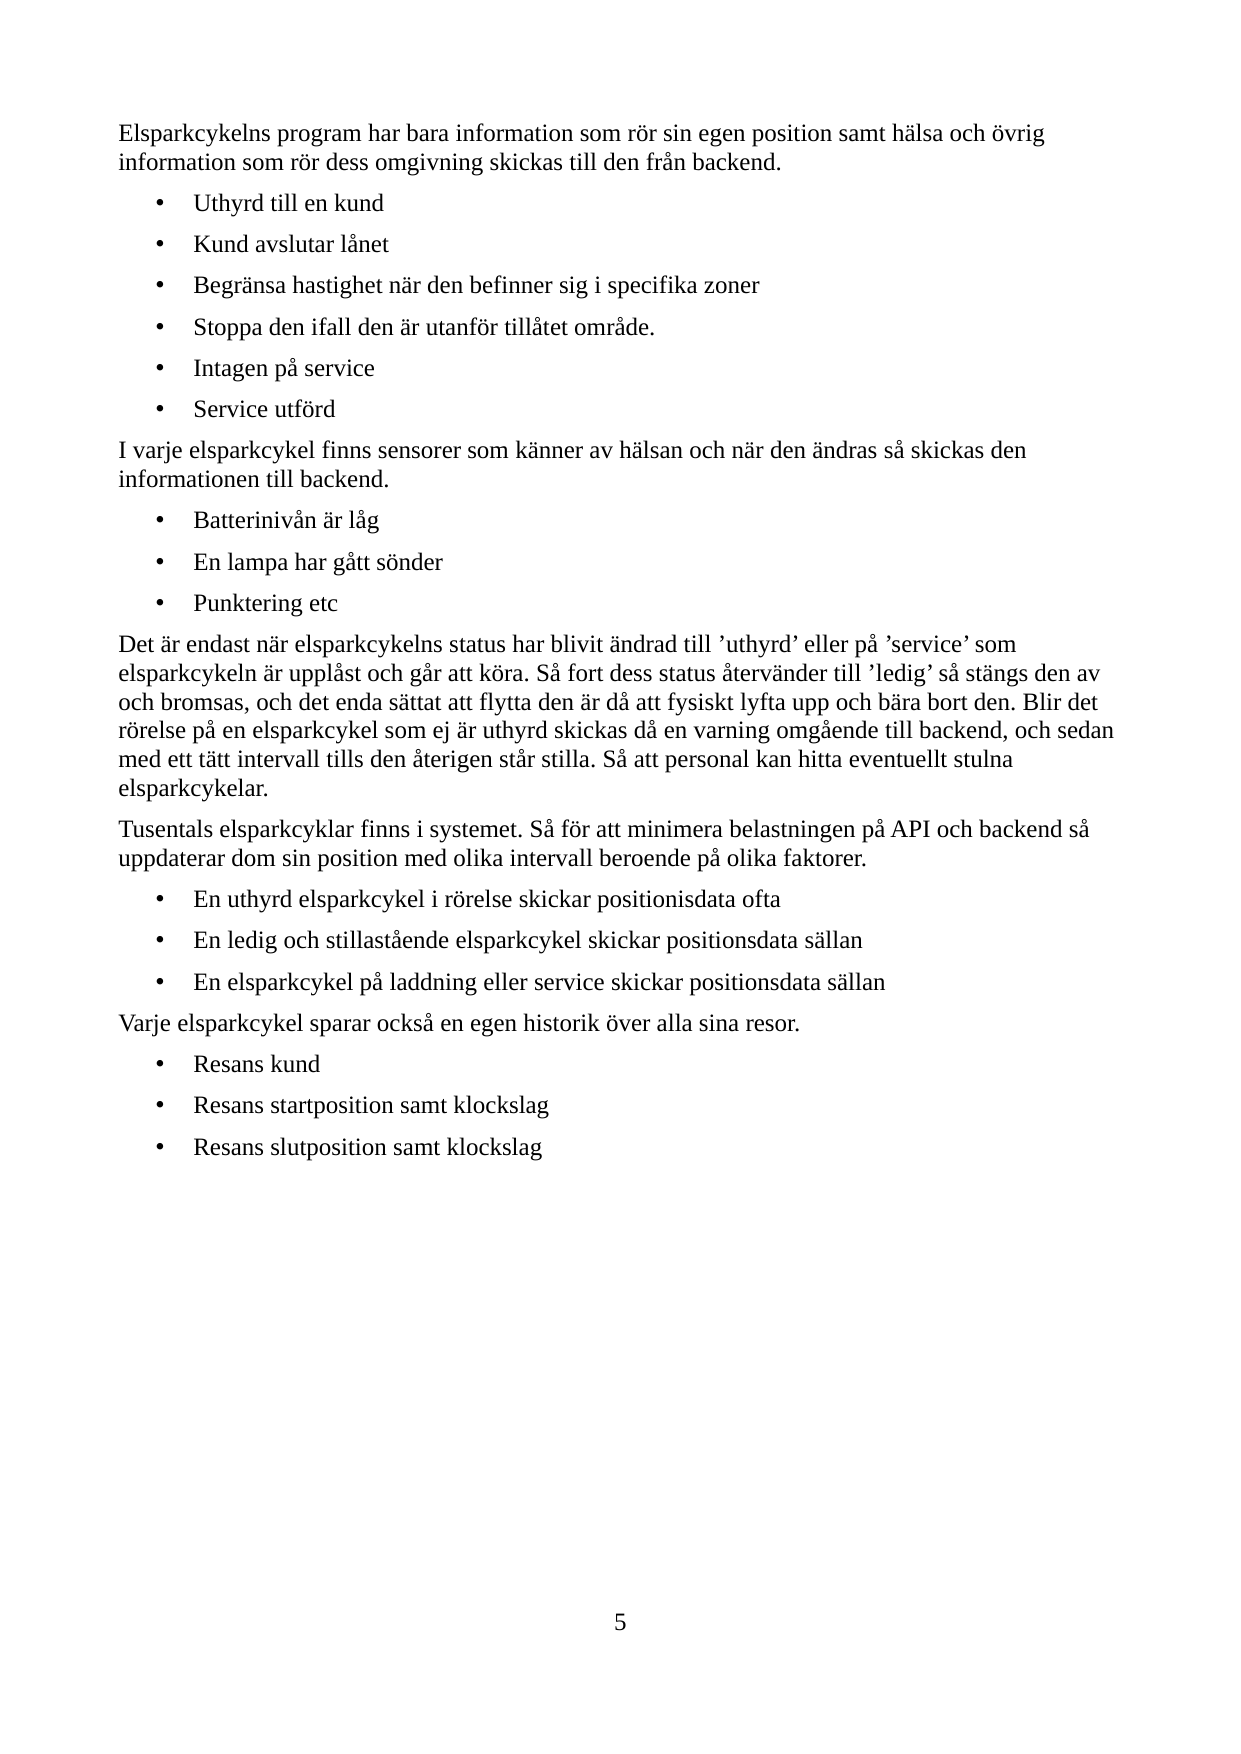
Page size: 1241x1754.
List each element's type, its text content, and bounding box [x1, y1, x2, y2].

list Resans kund [156, 1049, 1122, 1078]
list Resans startposition samt klockslag [156, 1091, 1122, 1119]
list Uthyrd till en kund [156, 188, 1122, 217]
list Intagen på service [156, 353, 1122, 382]
list Stoppa den ifall den är utanför tillåtet område. [156, 312, 1122, 341]
list Batterinivån är låg [156, 506, 1122, 534]
list En lampa har gått sönder [156, 547, 1122, 576]
list En uthyrd elsparkcykel i rörelse skickar positionisdata ofta [156, 884, 1122, 913]
text Varje elsparkcykel sparar också en egen historik över alla sina resor. [118, 1008, 1122, 1037]
text Tusentals elsparkcyklar finns i systemet. Så för att minimera belastningen på API och backend så uppdaterar dom sin position med olika intervall beroende på olika faktorer. [118, 814, 1122, 872]
list Punktering etc [156, 588, 1122, 617]
text Det är endast när elsparkcykelns status har blivit ändrad till ’uthyrd’ eller på ’service’ som elsparkcykeln är upplåst och går att köra. Så fort dess status återvänder till ’ledig’ så stängs den av och bromsas, och det enda sättat att flytta den är då att fysiskt lyfta upp och bära bort den. Blir det rörelse på en elsparkcykel som ej är uthyrd skickas då en varning omgående till backend, och sedan med ett tätt intervall tills den återigen står stilla. Så att personal kan hitta eventuellt stulna elsparkcykelar. [118, 629, 1122, 802]
list En ledig och stillastående elsparkcykel skickar positionsdata sällan [156, 926, 1122, 954]
text Elsparkcykelns program har bara information som rör sin egen position samt hälsa och övrig information som rör dess omgivning skickas till den från backend. [118, 118, 1122, 176]
list Resans slutposition samt klockslag [156, 1132, 1122, 1161]
list Kund avslutar lånet [156, 229, 1122, 258]
list En elsparkcykel på laddning eller service skickar positionsdata sällan [156, 967, 1122, 996]
list Begränsa hastighet när den befinner sig i specifika zoner [156, 271, 1122, 299]
list Service utförd [156, 394, 1122, 423]
text I varje elsparkcykel finns sensorer som känner av hälsan och när den ändras så skickas den informationen till backend. [118, 436, 1122, 493]
